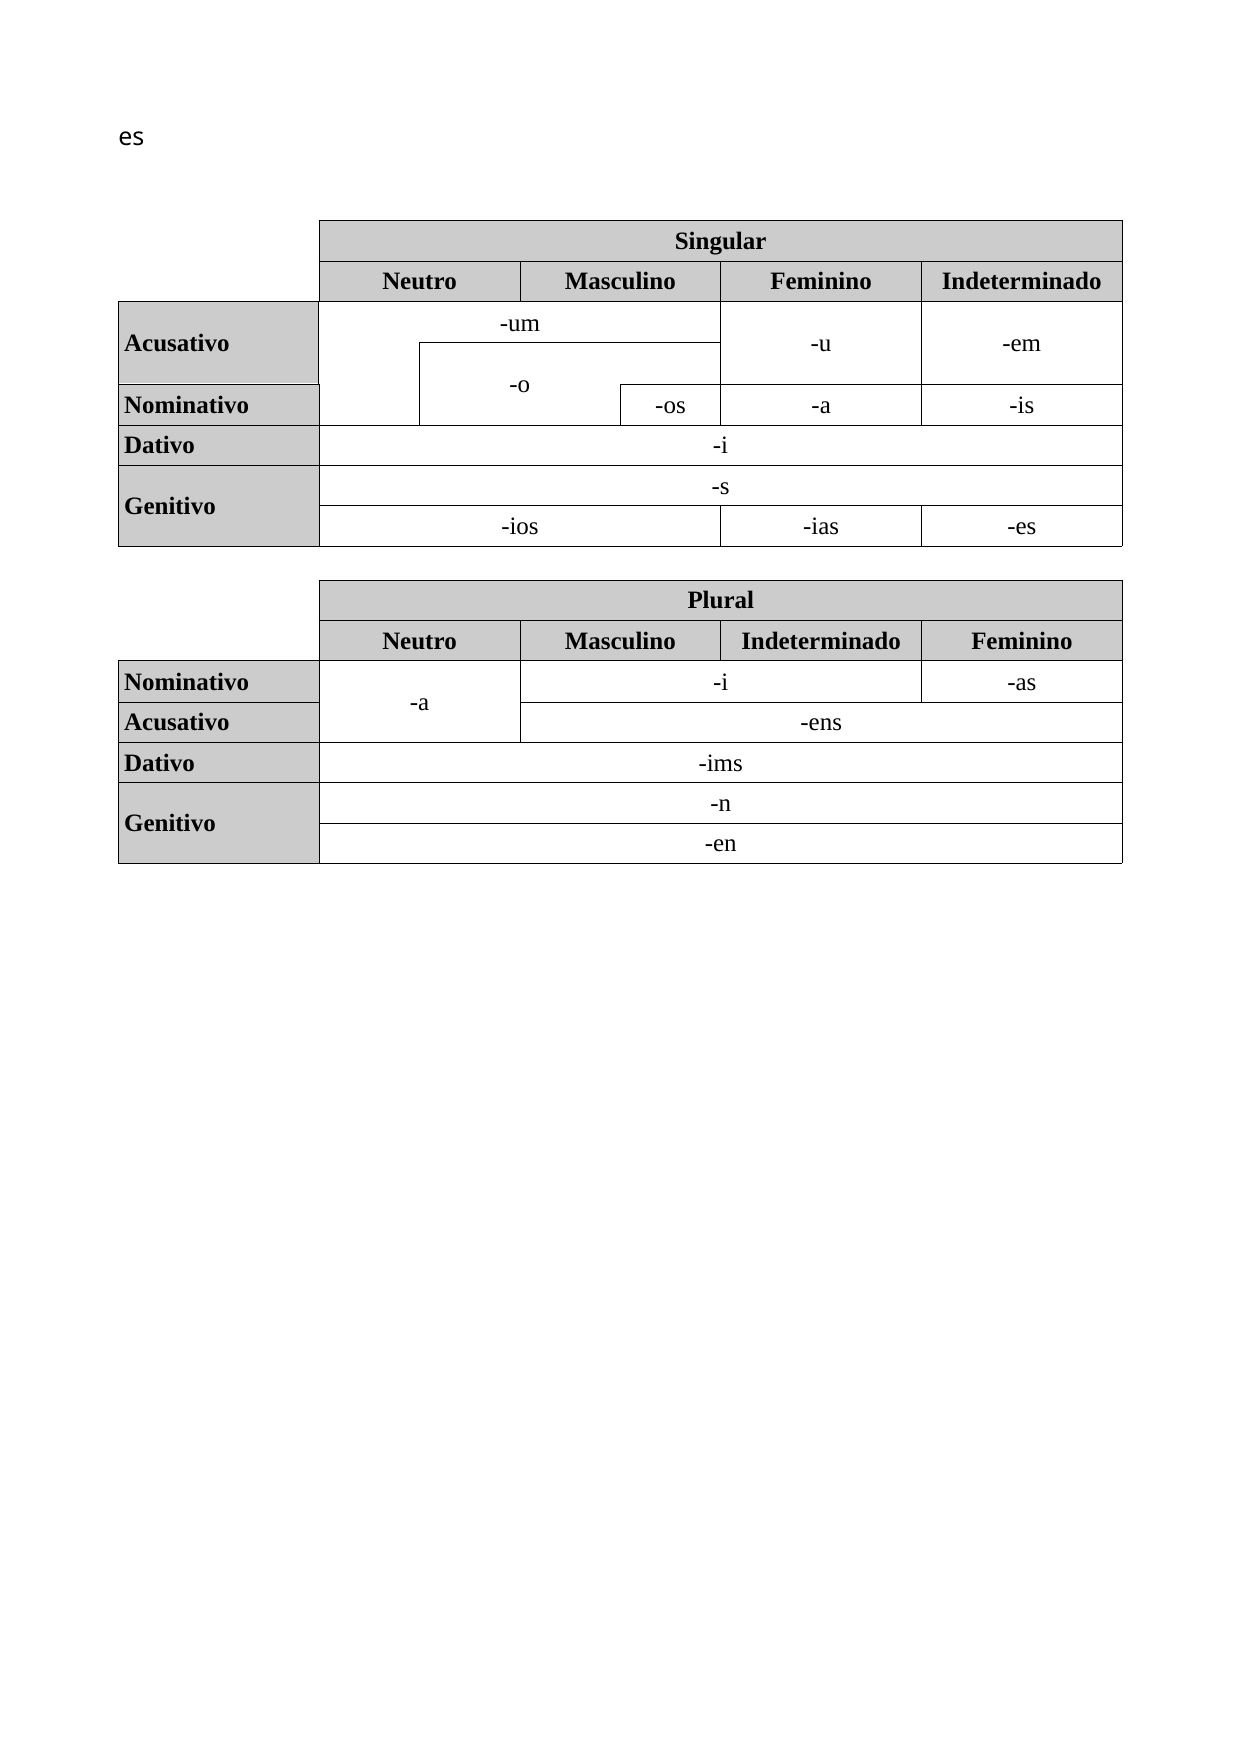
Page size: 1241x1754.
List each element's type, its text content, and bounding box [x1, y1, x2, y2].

table_cell -s [320, 466, 1122, 505]
table_cell [620, 343, 720, 383]
table_cell -os [621, 385, 720, 425]
table_cell [320, 384, 419, 425]
table_cell Indeterminado [922, 262, 1122, 301]
table_cell Feminino [922, 621, 1122, 660]
table_cell Neutro [320, 262, 520, 301]
table_cell Nominativo [119, 661, 319, 702]
table_header [118, 220, 319, 261]
table_cell -en [320, 824, 1122, 863]
table_cell -as [922, 661, 1122, 702]
table_cell -ims [320, 743, 1122, 782]
table_cell -ens [521, 703, 1122, 742]
table_cell Acusativo [119, 703, 319, 742]
table_cell -ias [721, 506, 921, 546]
table_cell -i [320, 426, 1122, 465]
table_cell Dativo [119, 743, 319, 782]
table_cell -is [922, 385, 1122, 425]
table_cell Genitivo [119, 466, 319, 546]
table_cell -n [320, 783, 1122, 823]
table_cell -um [319, 302, 720, 342]
table_cell -i [521, 661, 921, 702]
table_cell -em [922, 302, 1122, 383]
table_cell [118, 261, 319, 301]
table_cell Acusativo [119, 302, 318, 383]
table_header Singular [320, 221, 1122, 261]
table_cell -es [922, 506, 1122, 546]
table_cell Genitivo [119, 783, 319, 863]
table_cell Nominativo [119, 385, 319, 425]
table_cell [118, 620, 319, 660]
table_cell -a [320, 661, 520, 742]
table_cell Feminino [721, 262, 921, 301]
table_cell -a [721, 385, 921, 425]
table_cell Masculino [521, 262, 720, 301]
table_cell Neutro [320, 621, 520, 660]
table_cell Dativo [119, 426, 319, 465]
table_cell -u [721, 302, 921, 383]
table_cell Indeterminado [721, 621, 921, 660]
table_cell Masculino [521, 621, 720, 660]
table_cell -o [420, 343, 620, 425]
table_header [118, 580, 319, 620]
table_cell [319, 342, 419, 383]
table_cell -ios [320, 506, 720, 546]
text es [118, 118, 1122, 152]
table_header Plural [320, 581, 1122, 620]
